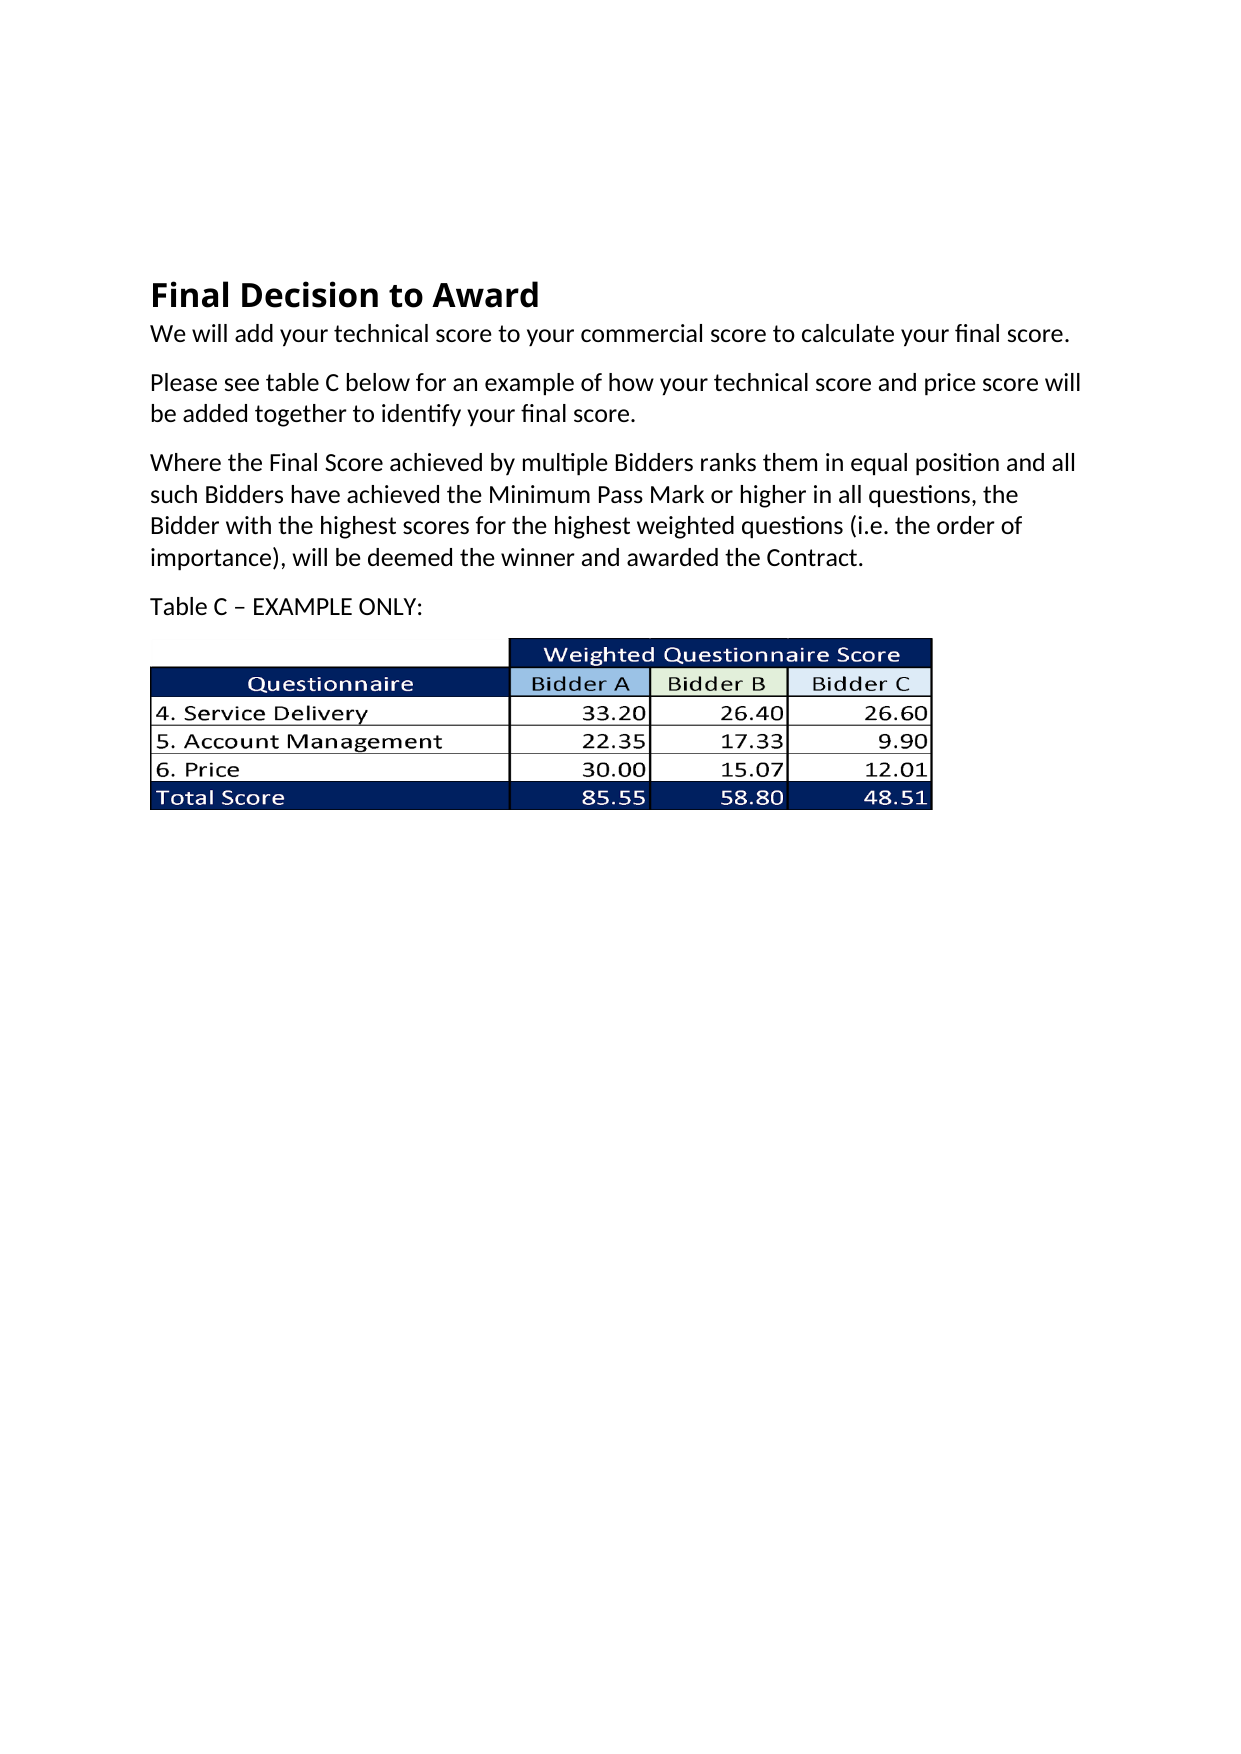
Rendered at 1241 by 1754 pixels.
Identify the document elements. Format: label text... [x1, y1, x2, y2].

text Please see table C below for an example of how your technical score and price score will be added together to identify your final score. [150, 366, 1090, 429]
text Where the Final Score achieved by multiple Bidders ranks them in equal position and all such Bidders have achieved the Minimum Pass Mark or higher in all questions, the Bidder with the highest scores for the highest weighted questions (i.e. the order of importance), will be deemed the winner and awarded the Contract. [150, 446, 1090, 573]
picture [150, 638, 933, 810]
text We will add your technical score to your commercial score to calculate your final score. [150, 317, 1090, 349]
text Table C – EXAMPLE ONLY: [150, 590, 1090, 621]
subtitle Final Decision to Award [150, 272, 1090, 317]
